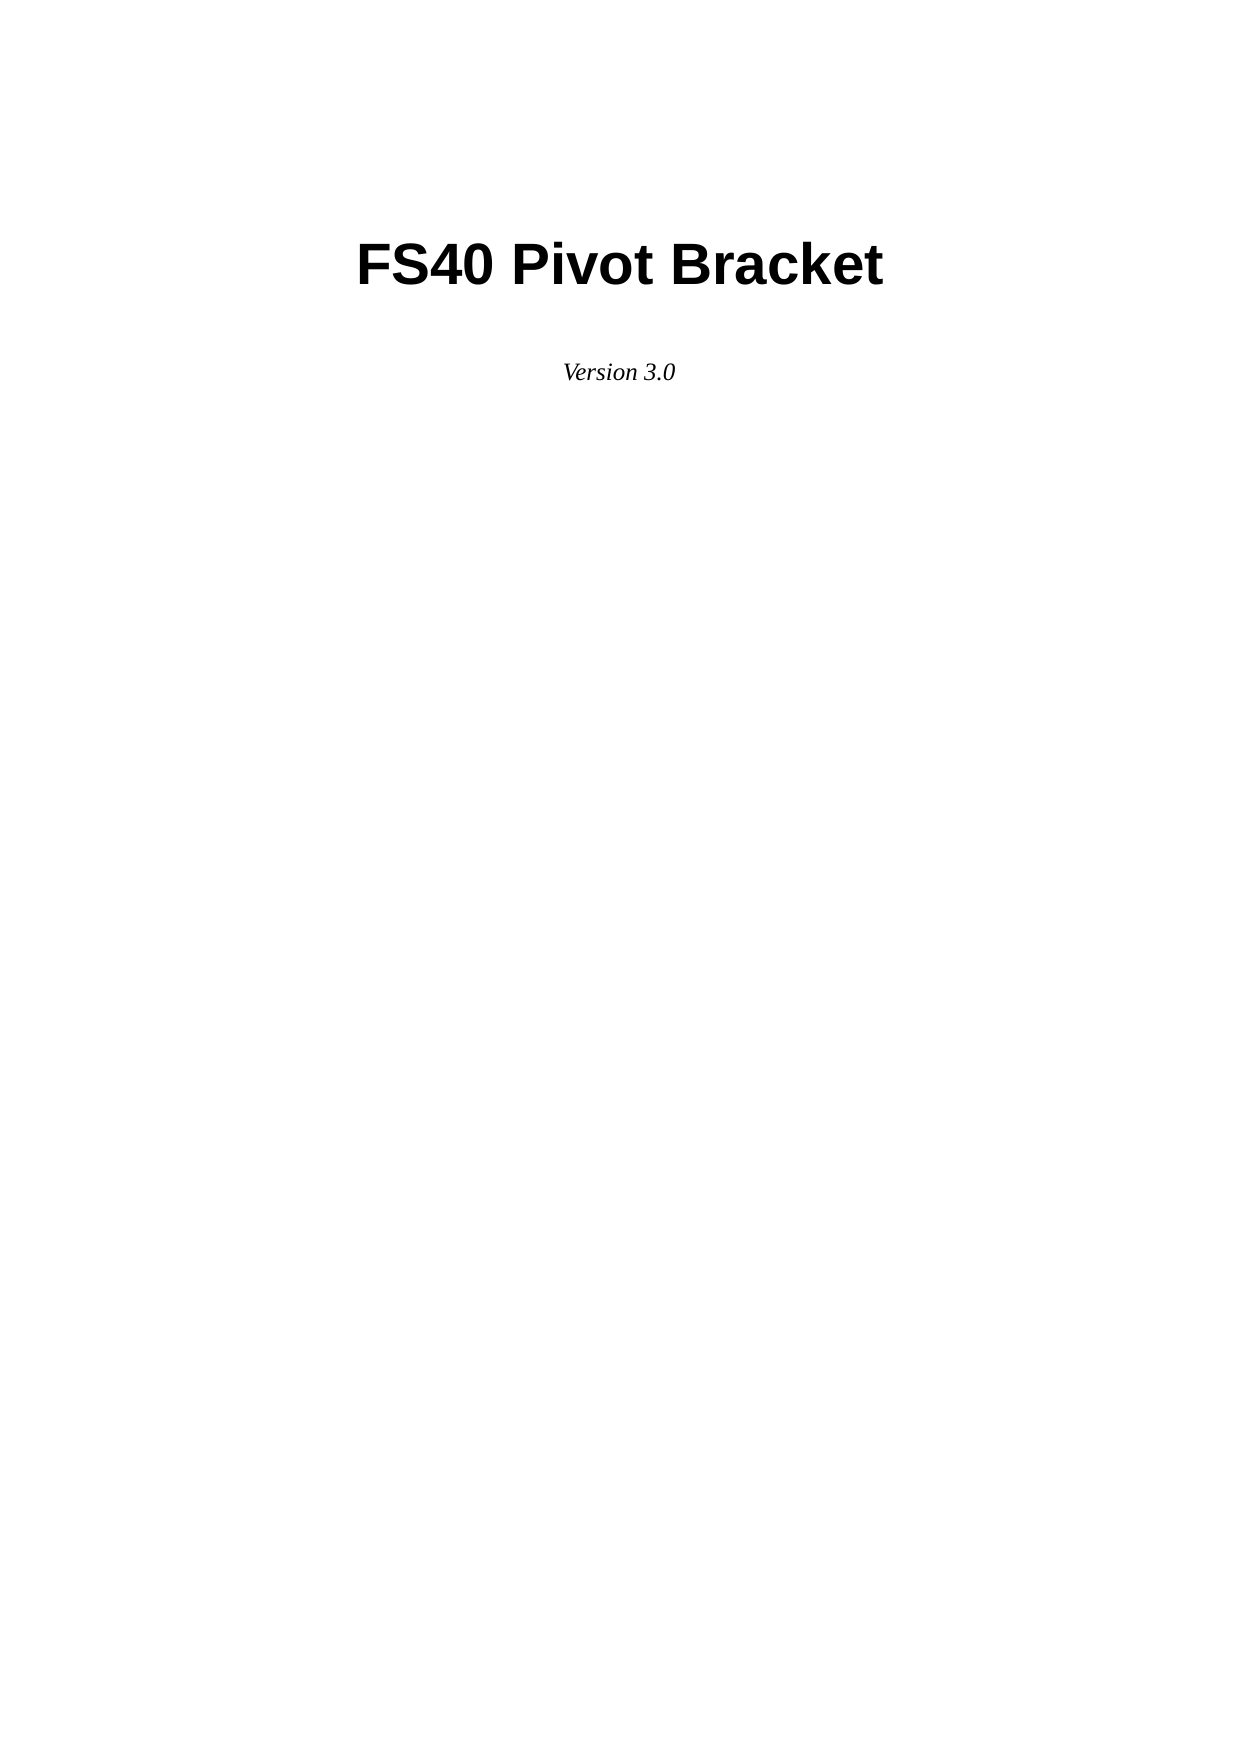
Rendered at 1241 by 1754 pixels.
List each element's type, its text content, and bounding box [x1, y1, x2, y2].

text Version 3.0 [118, 357, 1122, 385]
title FS40 Pivot Bracket [118, 229, 1122, 296]
